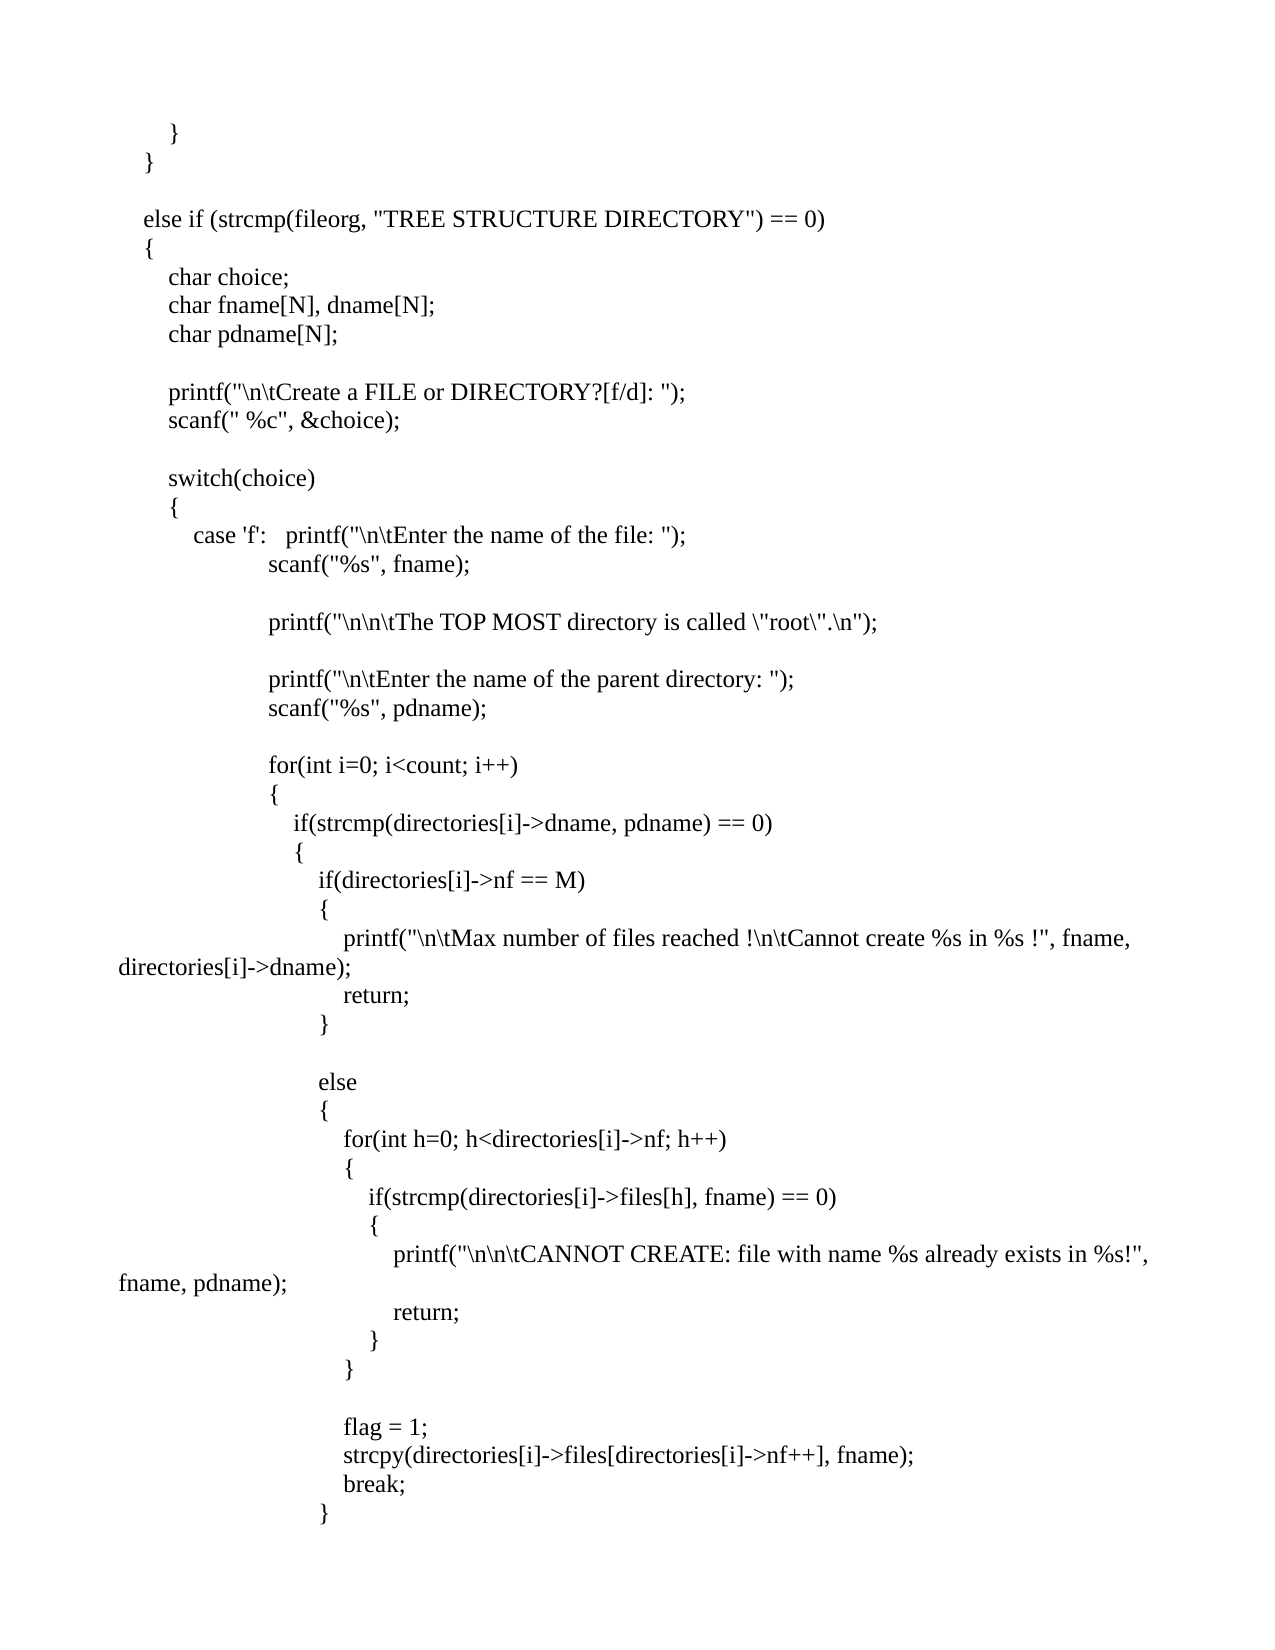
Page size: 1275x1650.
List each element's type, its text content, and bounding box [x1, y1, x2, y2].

text { [118, 492, 1157, 521]
text return; [118, 1297, 1157, 1326]
text { [118, 233, 1157, 262]
text { [118, 1096, 1157, 1124]
text if(directories[i]->nf == M) [118, 866, 1157, 894]
text else [118, 1067, 1157, 1096]
text char pdname[N]; [118, 319, 1157, 348]
text case 'f': printf("\n\tEnter the name of the file: "); [118, 521, 1157, 549]
text else if (strcmp(fileorg, "TREE STRUCTURE DIRECTORY") == 0) [118, 204, 1157, 233]
text for(int h=0; h<directories[i]->nf; h++) [118, 1124, 1157, 1153]
text scanf("%s", pdname); [118, 693, 1157, 722]
text { [118, 894, 1157, 923]
text printf("\n\tMax number of files reached !\n\tCannot create %s in %s !", fname, directories[i]->dname); [118, 923, 1157, 981]
text { [118, 1211, 1157, 1239]
text printf("\n\n\tCANNOT CREATE: file with name %s already exists in %s!", fname, pdname); [118, 1239, 1157, 1297]
text switch(choice) [118, 463, 1157, 492]
text printf("\n\tEnter the name of the parent directory: "); [118, 664, 1157, 693]
text return; [118, 981, 1157, 1009]
text strcpy(directories[i]->files[directories[i]->nf++], fname); [118, 1441, 1157, 1469]
text } [118, 1354, 1157, 1383]
text if(strcmp(directories[i]->dname, pdname) == 0) [118, 808, 1157, 837]
text break; [118, 1469, 1157, 1498]
text flag = 1; [118, 1412, 1157, 1441]
text scanf("%s", fname); [118, 549, 1157, 578]
text { [118, 1153, 1157, 1182]
text if(strcmp(directories[i]->files[h], fname) == 0) [118, 1182, 1157, 1211]
text } [118, 147, 1157, 176]
text printf("\n\tCreate a FILE or DIRECTORY?[f/d]: "); [118, 377, 1157, 406]
text for(int i=0; i<count; i++) [118, 751, 1157, 779]
text } [118, 1326, 1157, 1354]
text scanf(" %c", &choice); [118, 406, 1157, 434]
text { [118, 837, 1157, 866]
text } [118, 1498, 1157, 1527]
text char choice; [118, 262, 1157, 291]
text printf("\n\n\tThe TOP MOST directory is called \"root\".\n"); [118, 607, 1157, 636]
text } [118, 1009, 1157, 1038]
text { [118, 779, 1157, 808]
text char fname[N], dname[N]; [118, 291, 1157, 319]
text } [118, 118, 1157, 147]
